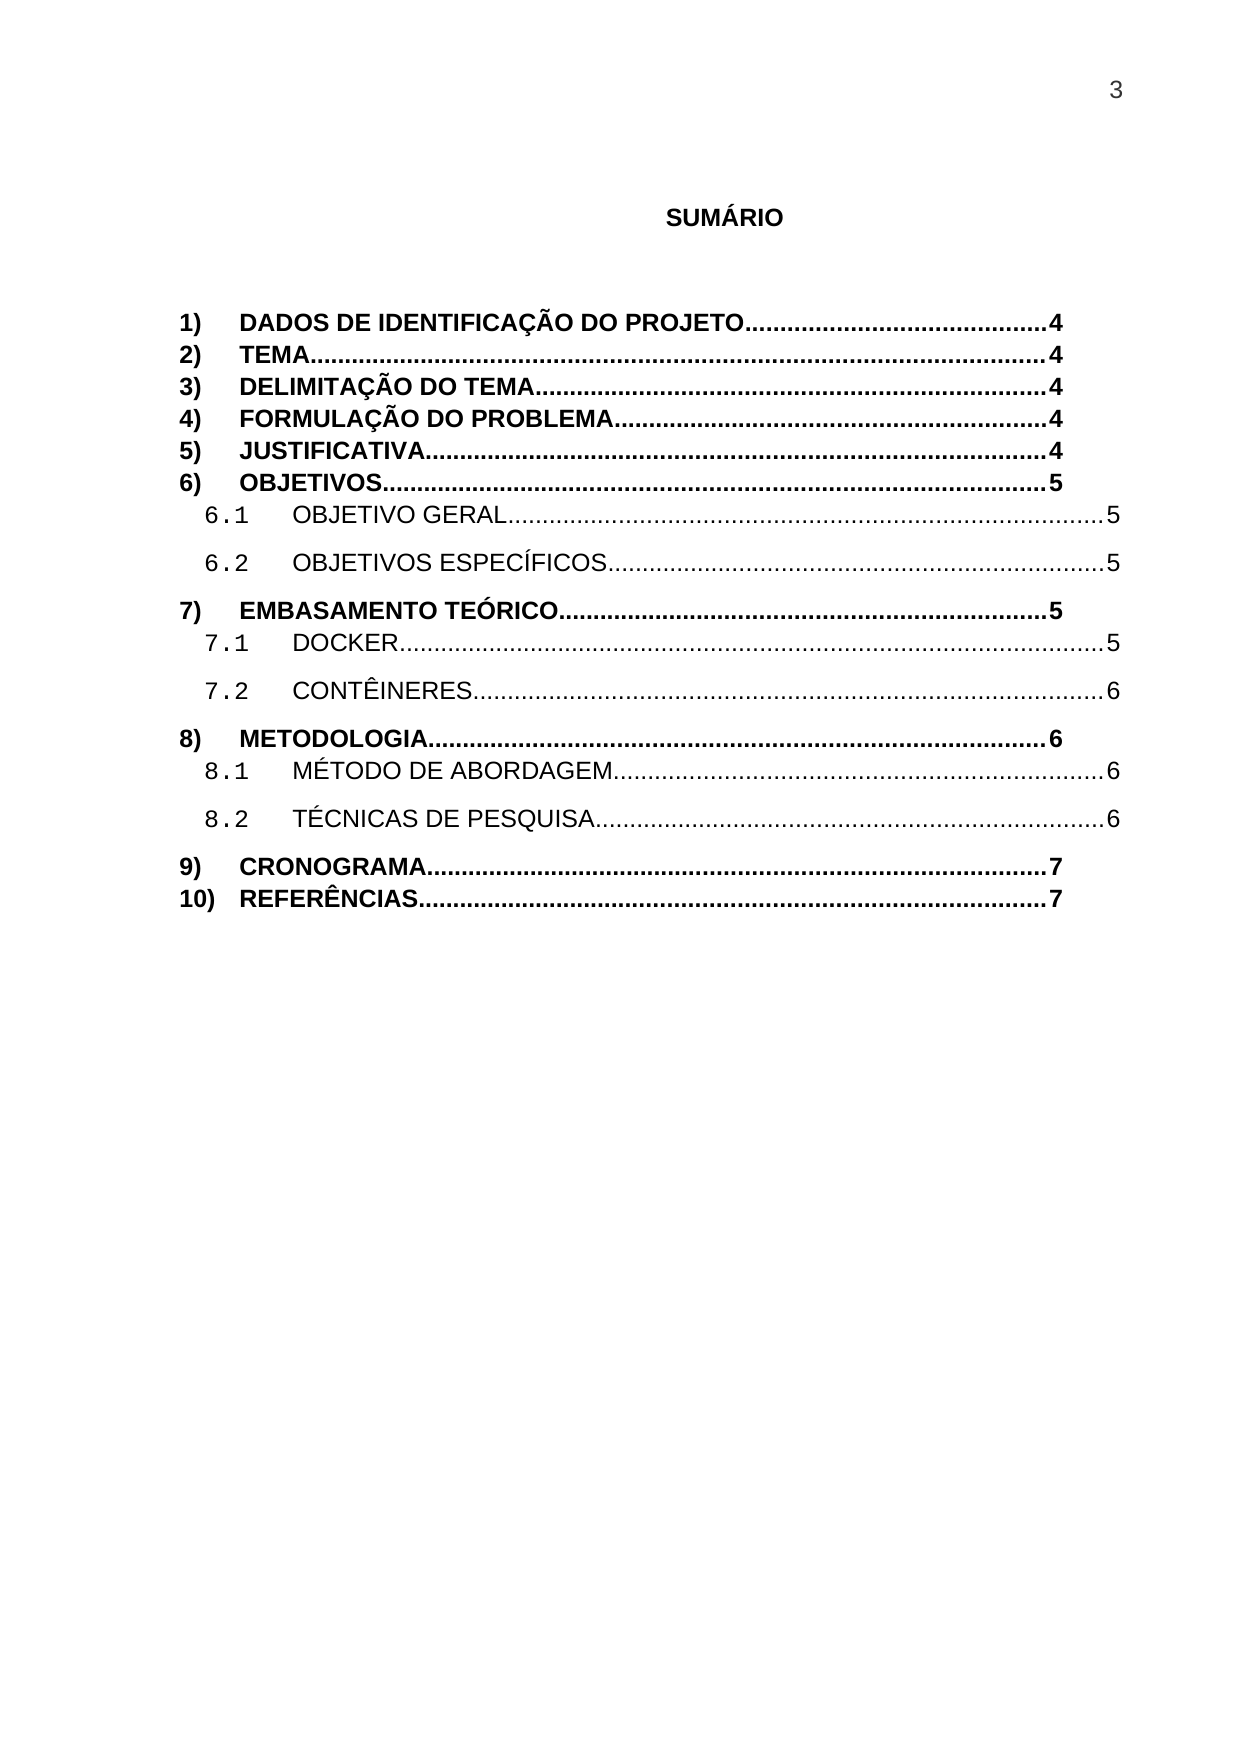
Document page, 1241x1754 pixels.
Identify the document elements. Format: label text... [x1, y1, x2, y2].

text 5) JUSTIFICATIVA 4 [179, 436, 1063, 465]
text 1) DADOS DE IDENTIFICAÇÃO DO PROJETO 4 [179, 308, 1063, 337]
text 4) FORMULAÇÃO DO PROBLEMA 4 [179, 404, 1063, 433]
text 10) REFERÊNCIAS 7 [179, 883, 1063, 912]
text 6.1 OBJETIVO GERAL 5 [204, 500, 1120, 531]
text 7) EMBASAMENTO TEÓRICO 5 [179, 596, 1063, 625]
text 8.1 MÉTODO DE ABORDAGEM 6 [204, 756, 1120, 787]
text 8) METODOLOGIA 6 [179, 724, 1063, 752]
subtitle SUMÁRIO [327, 203, 1122, 232]
text 6) OBJETIVOS 5 [179, 468, 1063, 497]
text 8.2 TÉCNICAS DE PESQUISA 6 [204, 804, 1120, 834]
text 3) DELIMITAÇÃO DO TEMA 4 [179, 372, 1063, 401]
text 9) CRONOGRAMA 7 [179, 852, 1063, 880]
text 7.2 CONTÊINERES 6 [204, 676, 1120, 707]
text 2) TEMA 4 [179, 340, 1063, 369]
text 6.2 OBJETIVOS ESPECÍFICOS 5 [204, 548, 1120, 579]
text 7.1 DOCKER 5 [204, 628, 1120, 659]
